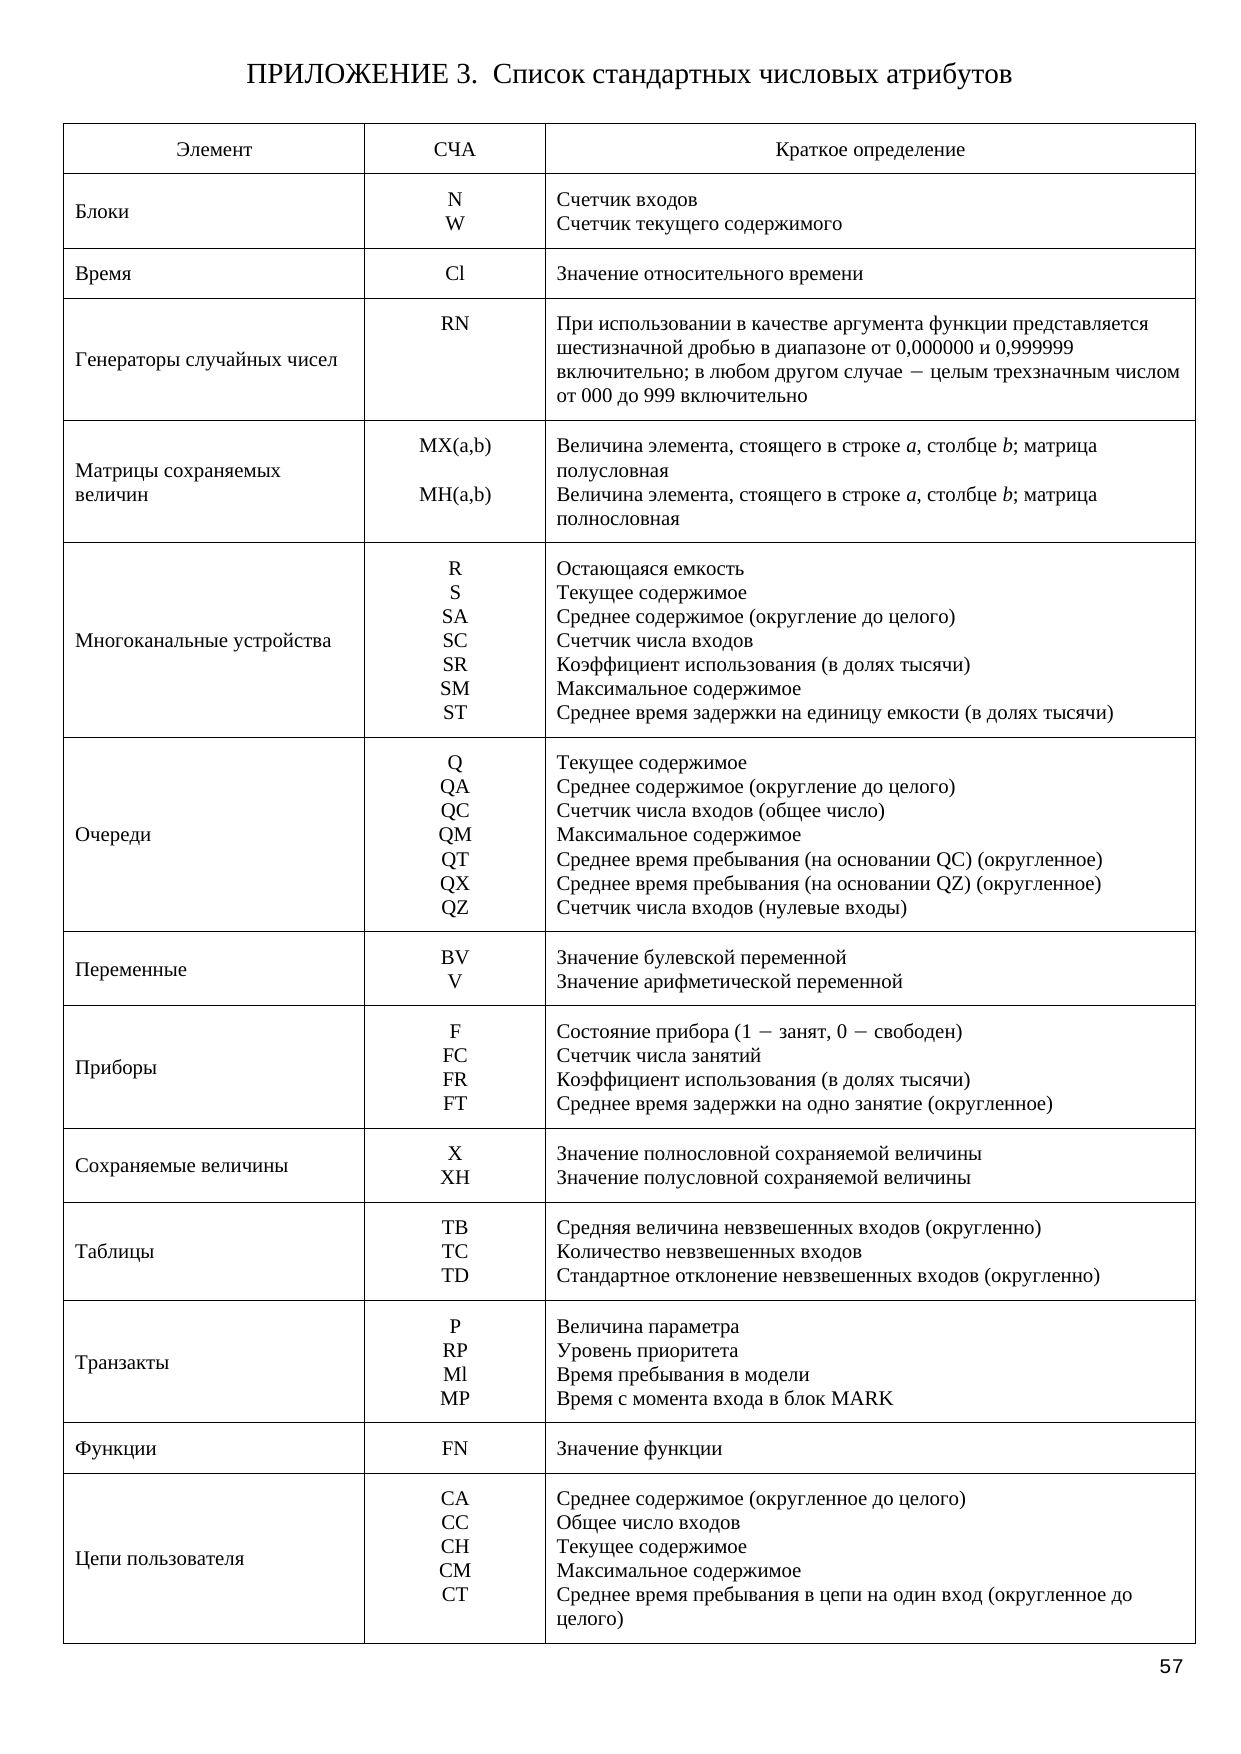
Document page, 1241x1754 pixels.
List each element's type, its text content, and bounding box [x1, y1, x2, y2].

table_cell F FC FR FT [365, 1006, 545, 1128]
table_cell Транзакты [64, 1301, 364, 1422]
table_cell Таблицы [64, 1203, 364, 1300]
table_cell При использовании в качестве аргумента функции представляется шестизначной дробью в диапазоне от 0,000000 и 0,999999 включительно; в любом другом случае  целым трехзначным числом от 000 до 999 включительно [546, 299, 1195, 420]
table_cell Текущее содержимое Среднее содержимое (округление до целого) Счетчик числа входов (общее число) Максимальное содержимое Среднее время пребывания (на основании QC) (округленное) Среднее время пребывания (на основании QZ) (округленное) Счетчик числа входов (нулевые входы) [546, 738, 1195, 931]
table_cell N W [365, 174, 545, 247]
table_cell Cl [365, 249, 545, 298]
table_cell MX(a,b) MH(a,b) [365, 421, 545, 542]
table_cell BV V [365, 932, 545, 1005]
table_cell Переменные [64, 932, 364, 1005]
table_cell Цепи пользователя [64, 1474, 364, 1643]
table_cell Значение булевской переменной Значение арифметической переменной [546, 932, 1195, 1005]
table_cell Величина параметра Уровень приоритета Время пребывания в модели Время с момента входа в блок MARK [546, 1301, 1195, 1422]
table_cell Значение полнословной сохраняемой величины Значение полусловной сохраняемой величины [546, 1129, 1195, 1202]
table_cell Состояние прибора (1  занят, 0  свободен) Счетчик числа занятий Коэффициент использования (в долях тысячи) Среднее время задержки на одно занятие (округленное) [546, 1006, 1195, 1128]
table_header Элемент [64, 124, 364, 173]
table_cell Генераторы случайных чисел [64, 299, 364, 420]
table_cell Блоки [64, 174, 364, 247]
table_cell FN [365, 1423, 545, 1472]
table_cell Среднее содержимое (округленное до целого) Общее число входов Текущее содержимое Максимальное содержимое Среднее время пребывания в цепи на один вход (округленное до целого) [546, 1474, 1195, 1643]
table_cell Сохраняемые величины [64, 1129, 364, 1202]
table_cell P RP Ml MP [365, 1301, 545, 1422]
table_header СЧА [365, 124, 545, 173]
table_cell Значение функции [546, 1423, 1195, 1472]
table_cell RN [365, 299, 545, 420]
table_cell Остающаяся емкость Текущее содержимое Среднее содержимое (округление до целого) Счетчик числа входов Коэффициент использования (в долях тысячи) Максимальное содержимое Среднее время задержки на единицу емкости (в долях тысячи) [546, 543, 1195, 737]
table_header Краткое определение [546, 124, 1195, 173]
table_cell Время [64, 249, 364, 298]
table_cell Величина элемента, стоящего в строке a, столбце b; матрица полусловная Величина элемента, стоящего в строке a, столбце b; матрица полнословная [546, 421, 1195, 542]
table_cell Приборы [64, 1006, 364, 1128]
table_cell Счетчик входов Счетчик текущего содержимого [546, 174, 1195, 247]
table_cell Функции [64, 1423, 364, 1472]
table_cell Значение относительного времени [546, 249, 1195, 298]
table_cell X XH [365, 1129, 545, 1202]
table_cell TB TC TD [365, 1203, 545, 1300]
table_cell Матрицы сохраняемых величин [64, 421, 364, 542]
table_cell Очереди [64, 738, 364, 931]
subtitle ПРИЛОЖЕНИЕ 3. Список стандартных числовых атрибутов [75, 56, 1184, 90]
table_cell R S SA SC SR SM ST [365, 543, 545, 737]
table_cell CA CC CH CM CT [365, 1474, 545, 1643]
table_cell Q QA QC QM QT QX QZ [365, 738, 545, 931]
table_cell Средняя величина невзвешенных входов (округленно) Количество невзвешенных входов Стандартное отклонение невзвешенных входов (округленно) [546, 1203, 1195, 1300]
table_cell Многоканальные устройства [64, 543, 364, 737]
